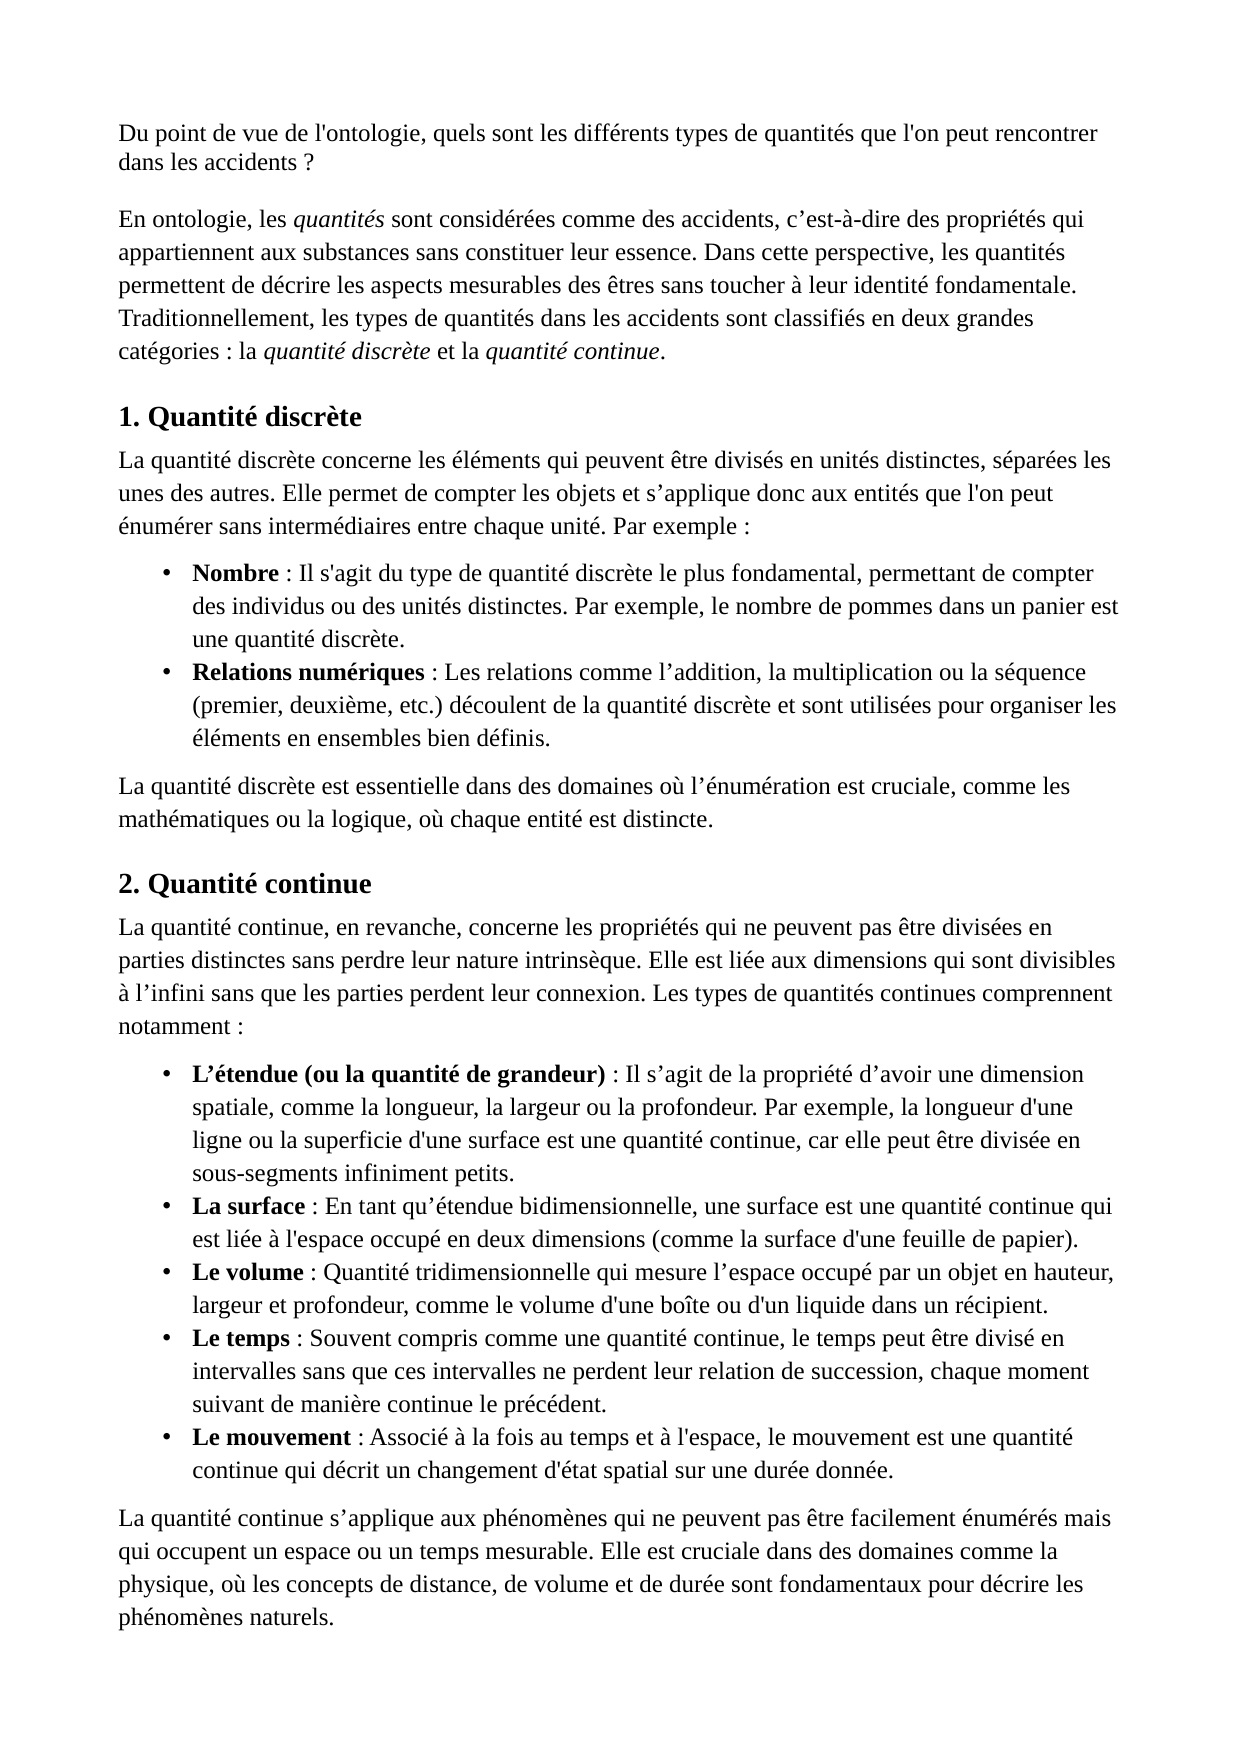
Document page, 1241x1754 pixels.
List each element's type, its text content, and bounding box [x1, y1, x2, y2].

text La quantité continue s’applique aux phénomènes qui ne peuvent pas être facilement énumérés mais qui occupent un espace ou un temps mesurable. Elle est cruciale dans des domaines comme la physique, où les concepts de distance, de volume et de durée sont fondamentaux pour décrire les phénomènes naturels. [118, 1503, 1122, 1631]
text La quantité discrète concerne les éléments qui peuvent être divisés en unités distinctes, séparées les unes des autres. Elle permet de compter les objets et s’applique donc aux entités que l'on peut énumérer sans intermédiaires entre chaque unité. Par exemple : [118, 445, 1122, 539]
list La surface : En tant qu’étendue bidimensionnelle, une surface est une quantité continue qui est liée à l'espace occupé en deux dimensions (comme la surface d'une feuille de papier). [162, 1191, 1122, 1253]
text La quantité discrète est essentielle dans des domaines où l’énumération est cruciale, comme les mathématiques ou la logique, où chaque entité est distincte. [118, 771, 1122, 833]
text En ontologie, les quantités sont considérées comme des accidents, c’est-à-dire des propriétés qui appartiennent aux substances sans constituer leur essence. Dans cette perspective, les quantités permettent de décrire les aspects mesurables des êtres sans toucher à leur identité fondamentale. Traditionnellement, les types de quantités dans les accidents sont classifiés en deux grandes catégories : la quantité discrète et la quantité continue. [118, 204, 1122, 365]
subtitle 1. Quantité discrète [118, 399, 1122, 432]
list Le mouvement : Associé à la fois au temps et à l'espace, le mouvement est une quantité continue qui décrit un changement d'état spatial sur une durée donnée. [162, 1422, 1122, 1484]
list Nombre : Il s'agit du type de quantité discrète le plus fondamental, permettant de compter des individus ou des unités distinctes. Par exemple, le nombre de pommes dans un panier est une quantité discrète. [162, 558, 1122, 653]
list Le volume : Quantité tridimensionnelle qui mesure l’espace occupé par un objet en hauteur, largeur et profondeur, comme le volume d'une boîte ou d'un liquide dans un récipient. [162, 1257, 1122, 1319]
list Relations numériques : Les relations comme l’addition, la multiplication ou la séquence (premier, deuxième, etc.) découlent de la quantité discrète et sont utilisées pour organiser les éléments en ensembles bien définis. [162, 657, 1122, 752]
list L’étendue (ou la quantité de grandeur) : Il s’agit de la propriété d’avoir une dimension spatiale, comme la longueur, la largeur ou la profondeur. Par exemple, la longueur d'une ligne ou la superficie d'une surface est une quantité continue, car elle peut être divisée en sous-segments infiniment petits. [162, 1059, 1122, 1187]
subtitle 2. Quantité continue [118, 866, 1122, 900]
text La quantité continue, en revanche, concerne les propriétés qui ne peuvent pas être divisées en parties distinctes sans perdre leur nature intrinsèque. Elle est liée aux dimensions qui sont divisibles à l’infini sans que les parties perdent leur connexion. Les types de quantités continues comprennent notamment : [118, 912, 1122, 1040]
text Du point de vue de l'ontologie, quels sont les différents types de quantités que l'on peut rencontrer dans les accidents ? [118, 118, 1122, 176]
list Le temps : Souvent compris comme une quantité continue, le temps peut être divisé en intervalles sans que ces intervalles ne perdent leur relation de succession, chaque moment suivant de manière continue le précédent. [162, 1323, 1122, 1418]
